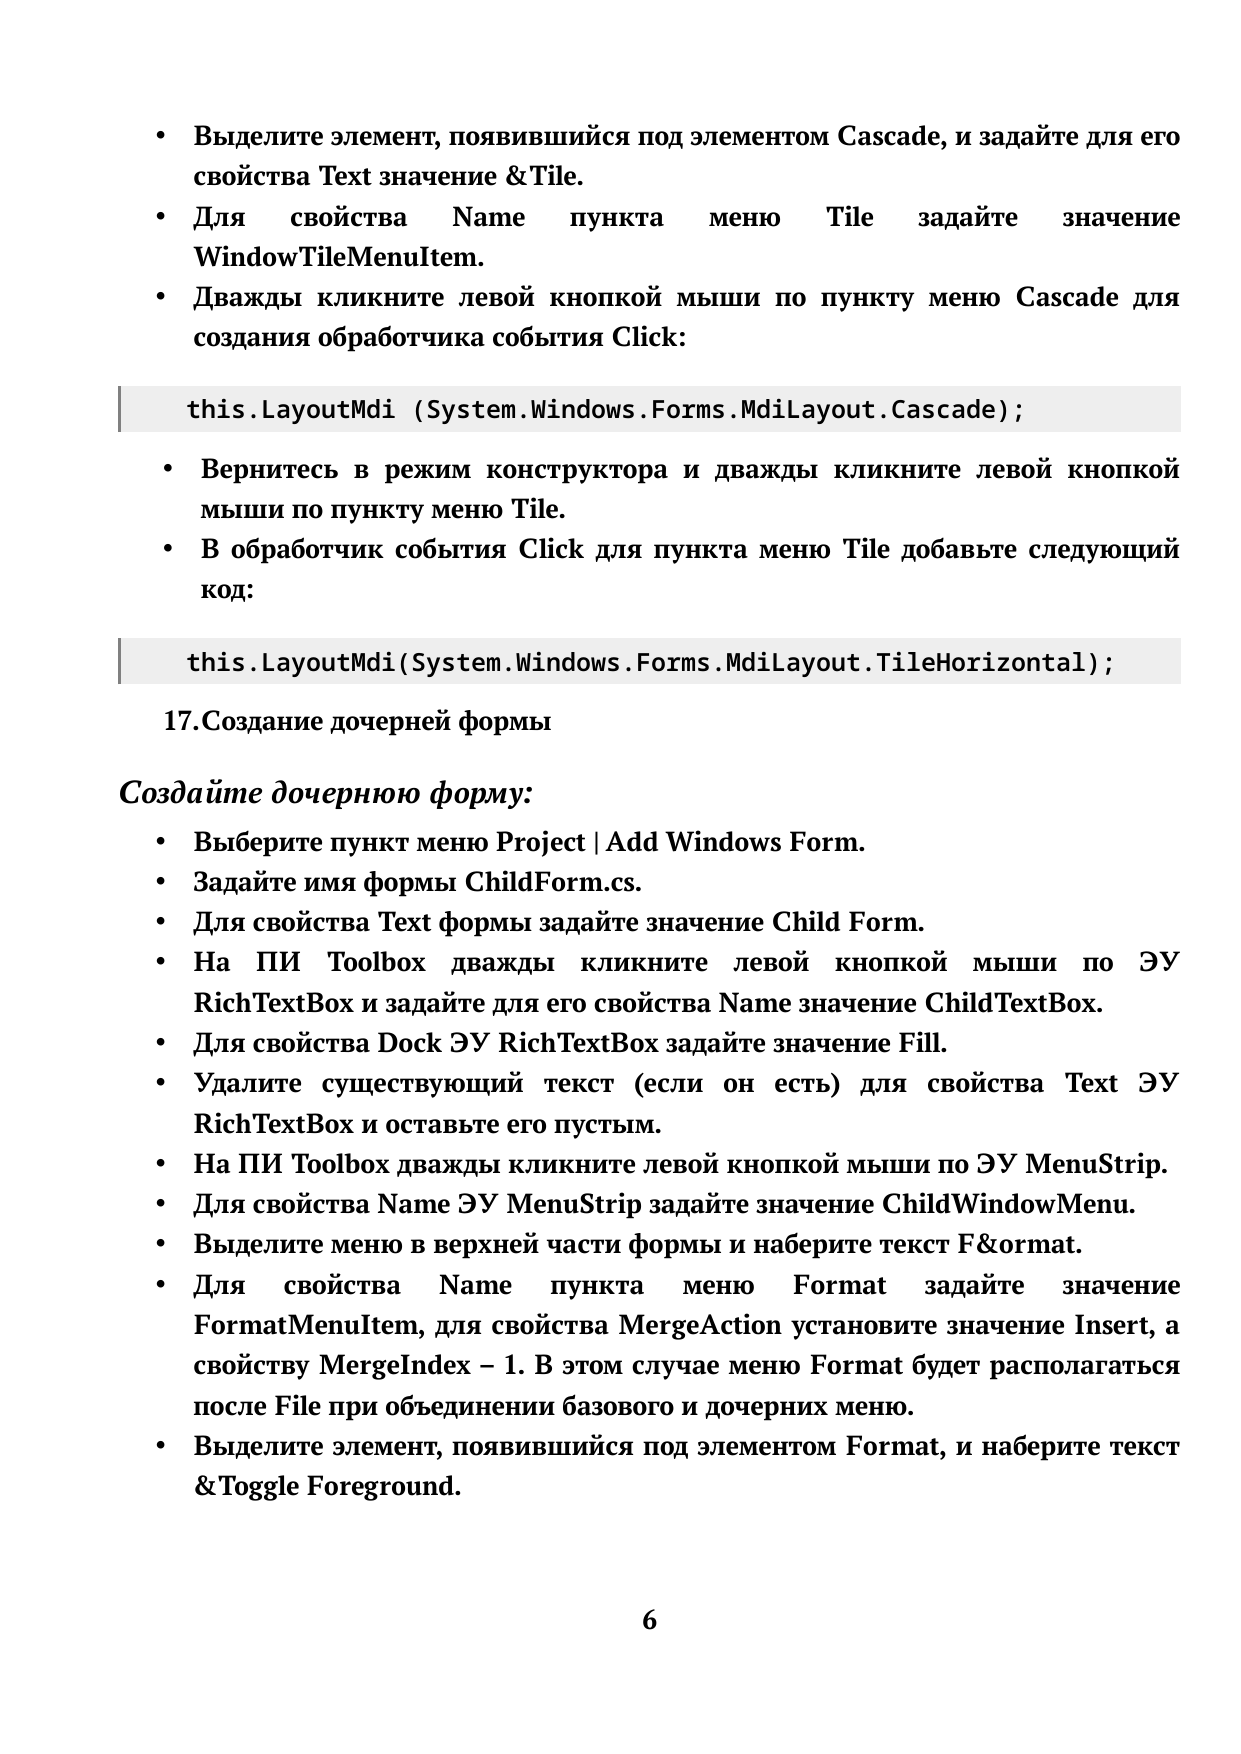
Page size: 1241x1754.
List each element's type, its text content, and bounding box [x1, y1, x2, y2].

text this.LayoutMdi(System.Windows.Forms.MdiLayout.TileHorizontal); [121, 638, 1181, 684]
list Вернитесь в режим конструктора и дважды кликните левой кнопкой мыши по пункту меню Tile. [163, 451, 1181, 524]
list Задайте имя формы ChildForm.cs. [156, 864, 1181, 898]
list Для свойства Name пункта меню Format задайте значение FormatMenuItem, для свойства MergeAction установите значение Insert, а свойству MergeIndex – 1. В этом случае меню Format будет располагаться после File при объединении базового и дочерних меню. [156, 1267, 1181, 1421]
list Создание дочерней формы [163, 703, 1181, 736]
subtitle Создайте дочернюю форму: [118, 772, 1181, 811]
list Для свойства Text формы задайте значение Child Form. [156, 904, 1181, 938]
list Для свойства Name пункта меню Tile задайте значение WindowTileMenuItem. [156, 199, 1181, 272]
list На ПИ Toolbox дважды кликните левой кнопкой мыши по ЭУ RichTextBox и задайте для его свойства Name значение ChildTextBox. [156, 944, 1181, 1018]
list Удалите существующий текст (если он есть) для свойства Text ЭУ RichTextBox и оставьте его пустым. [156, 1065, 1181, 1139]
list Выделите меню в верхней части формы и наберите текст F&ormat. [156, 1227, 1181, 1260]
list Для свойства Dock ЭУ RichTextBox задайте значение Fill. [156, 1025, 1181, 1059]
list Дважды кликните левой кнопкой мыши по пункту меню Cascade для создания обработчика события Click: [156, 279, 1181, 353]
list Выделите элемент, появившийся под элементом Format, и наберите текст &Toggle Foreground. [156, 1428, 1181, 1502]
list Выберите пункт меню Project | Add Windows Form. [156, 824, 1181, 857]
list Для свойства Name ЭУ MenuStrip задайте значение ChildWindowMenu. [156, 1186, 1181, 1220]
list На ПИ Toolbox дважды кликните левой кнопкой мыши по ЭУ MenuStrip. [156, 1146, 1181, 1179]
list В обработчик события Click для пункта меню Tile добавьте следующий код: [163, 531, 1181, 605]
list Выделите элемент, появившийся под элементом Cascade, и задайте для его свойства Text значение &Tile. [156, 118, 1181, 192]
text this.LayoutMdi (System.Windows.Forms.MdiLayout.Cascade); [121, 386, 1181, 432]
